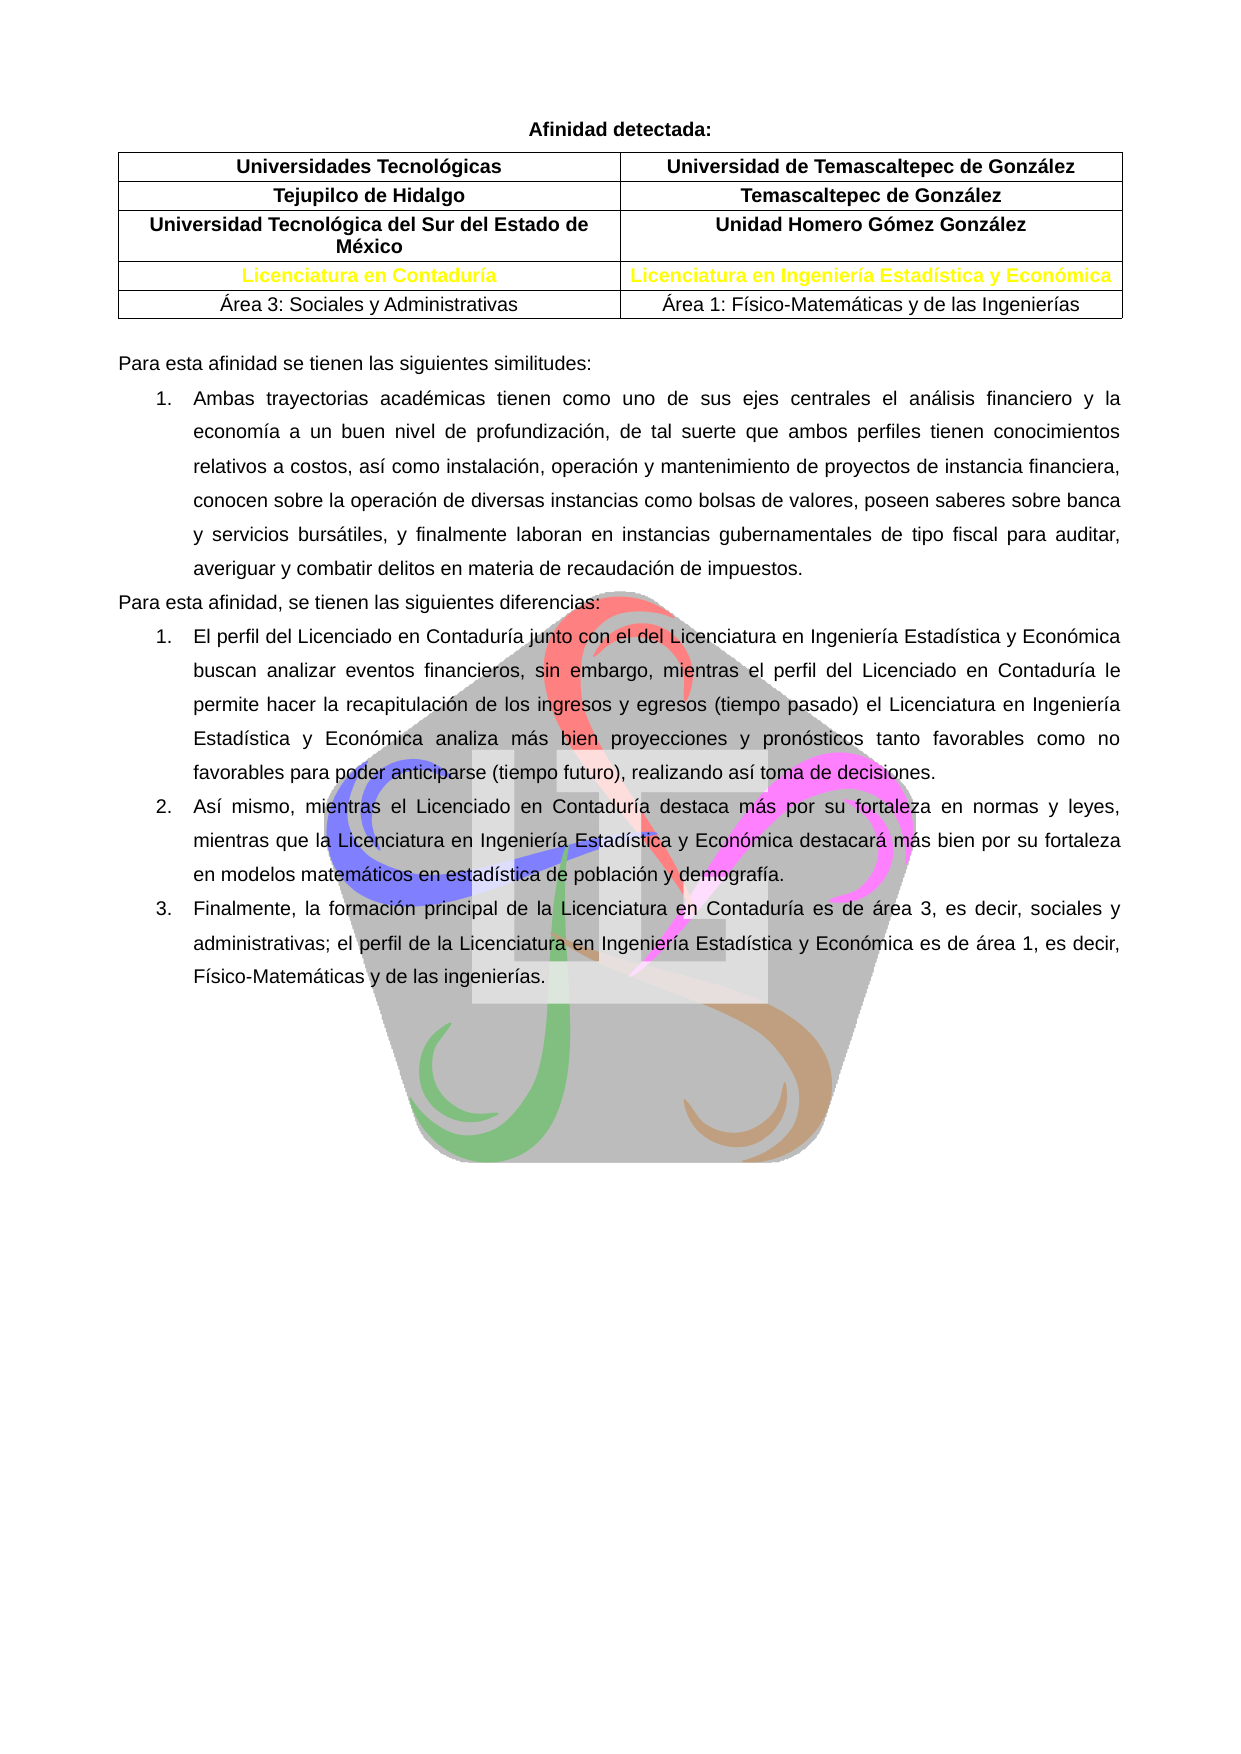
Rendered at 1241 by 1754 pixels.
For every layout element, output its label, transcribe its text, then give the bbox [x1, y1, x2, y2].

table_cell Licenciatura en Contaduría [119, 262, 620, 289]
text Para esta afinidad, se tienen las siguientes diferencias: [118, 591, 1122, 613]
list El perfil del Licenciado en Contaduría junto con el del Licenciatura en Ingeniería Estadística y Económica buscan analizar eventos financieros, sin embargo, mientras el perfil del Licenciado en Contaduría le permite hacer la recapitulación de los ingresos y egresos (tiempo pasado) el Licenciatura en Ingeniería Estadística y Económica analiza más bien proyecciones y pronósticos tanto favorables como no favorables para poder anticiparse (tiempo futuro), realizando así toma de decisiones. [156, 625, 1122, 784]
picture [324, 613, 916, 625]
table_cell Unidad Homero Gómez González [621, 211, 1122, 261]
list Ambas trayectorias académicas tienen como uno de sus ejes centrales el análisis financiero y la economía a un buen nivel de profundización, de tal suerte que ambos perfiles tienen conocimientos relativos a costos, así como instalación, operación y mantenimiento de proyectos de instancia financiera, conocen sobre la operación de diversas instancias como bolsas de valores, poseen saberes sobre banca y servicios bursátiles, y finalmente laboran en instancias gubernamentales de tipo fiscal para auditar, averiguar y combatir delitos en materia de recaudación de impuestos. [156, 386, 1122, 579]
table_cell Universidad Tecnológica del Sur del Estado de México [119, 211, 620, 261]
list Así mismo, mientras el Licenciado en Contaduría destaca más por su fortaleza en normas y leyes, mientras que la Licenciatura en Ingeniería Estadística y Económica destacará más bien por su fortaleza en modelos matemáticos en estadística de población y demografía. [156, 795, 1122, 886]
table_cell Tejupilco de Hidalgo [119, 182, 620, 209]
text Para esta afinidad se tienen las siguientes similitudes: [118, 352, 1122, 375]
picture [324, 886, 916, 897]
table_cell Licenciatura en Ingeniería Estadística y Económica [621, 262, 1122, 289]
text Afinidad detectada: [118, 118, 1122, 141]
table_cell Área 1: Físico-Matemáticas y de las Ingenierías [621, 291, 1122, 318]
picture [324, 988, 916, 1173]
picture [324, 784, 916, 795]
table_cell Área 3: Sociales y Administrativas [119, 291, 620, 318]
list Finalmente, la formación principal de la Licenciatura en Contaduría es de área 3, es decir, sociales y administrativas; el perfil de la Licenciatura en Ingeniería Estadística y Económica es de área 1, es decir, Físico-Matemáticas y de las ingenierías. [156, 897, 1122, 988]
picture [324, 581, 916, 591]
table_header Universidades Tecnológicas [119, 153, 620, 181]
table_cell Temascaltepec de González [621, 182, 1122, 209]
table_header Universidad de Temascaltepec de González [621, 153, 1122, 181]
